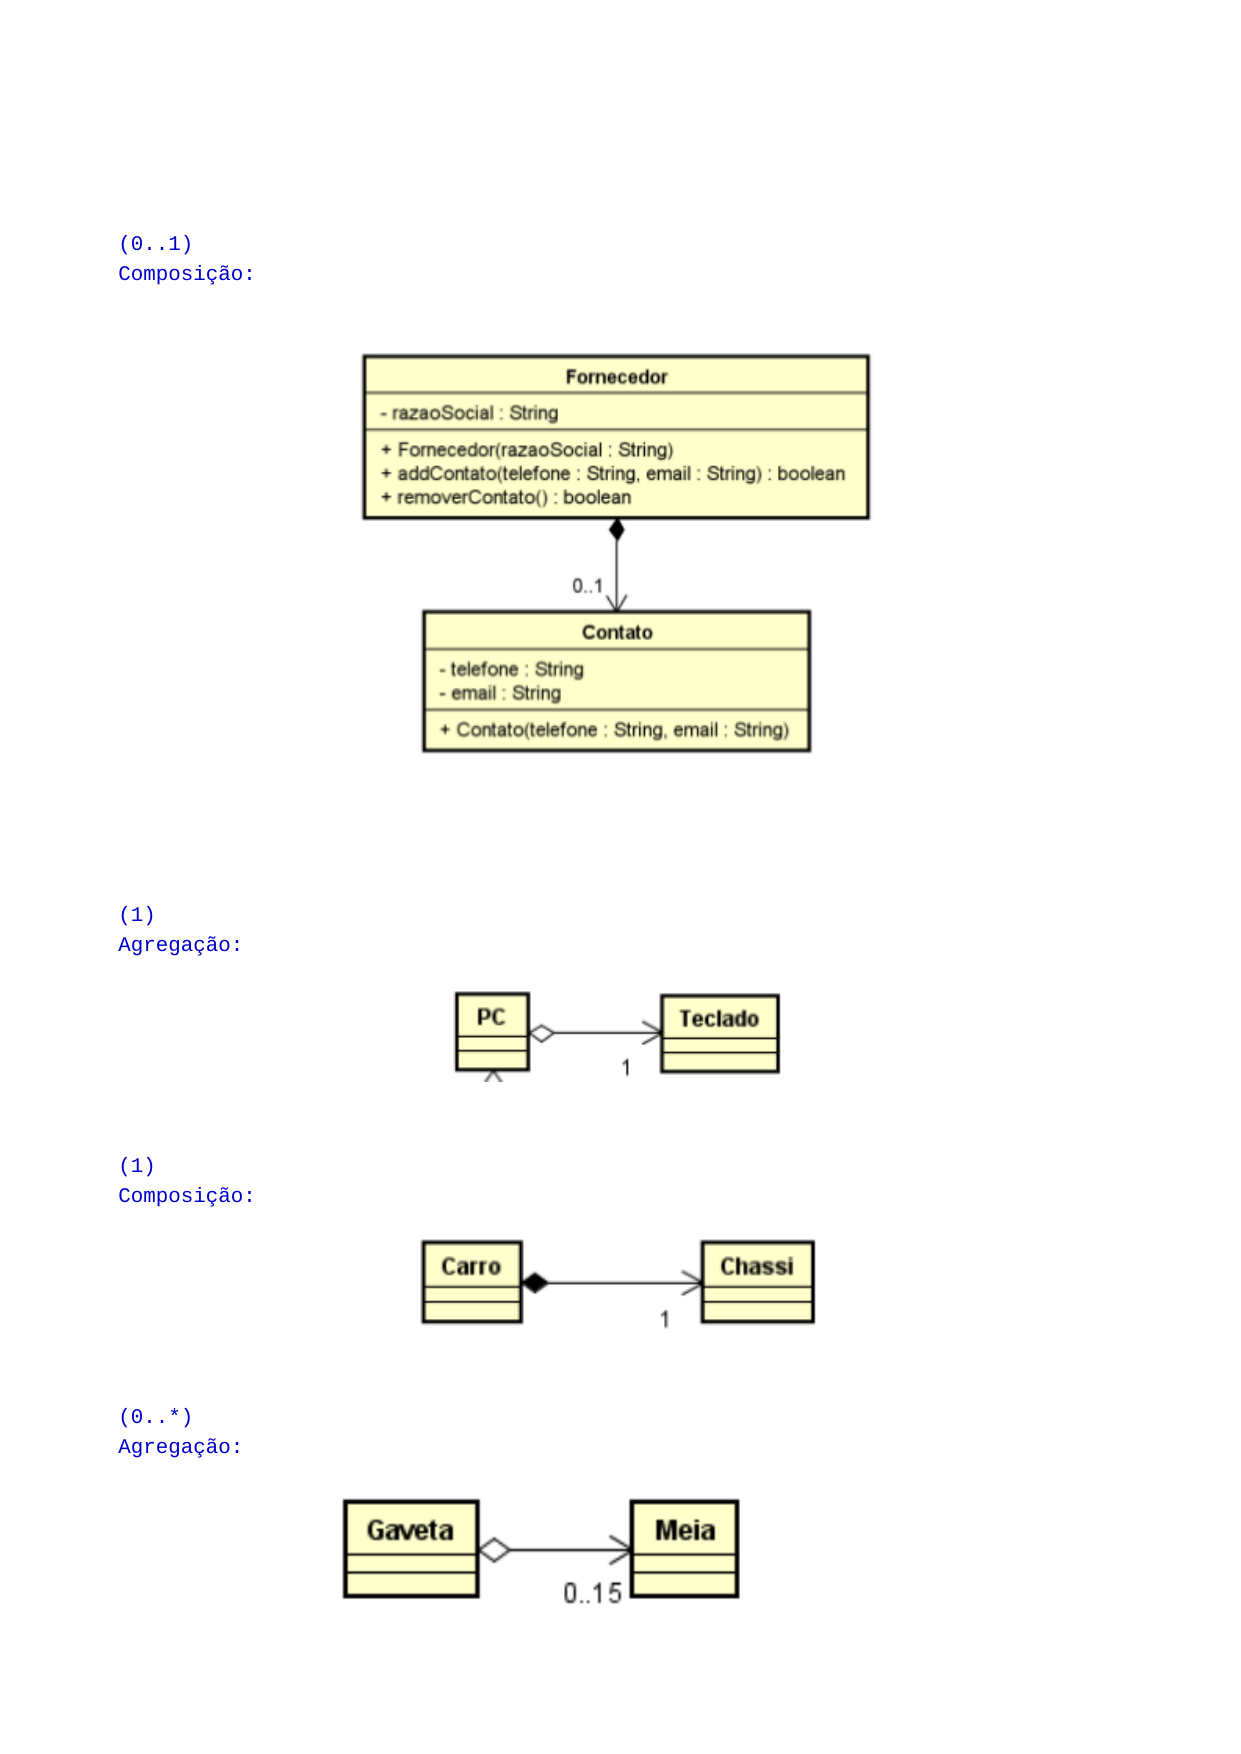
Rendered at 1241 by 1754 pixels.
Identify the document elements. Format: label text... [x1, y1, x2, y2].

text (0..1) [118, 233, 1122, 256]
picture [345, 330, 895, 809]
text Agregação: [118, 934, 1122, 958]
text Composição: [118, 1185, 1122, 1209]
text (1) [118, 904, 1122, 928]
picture [440, 970, 796, 1082]
picture [335, 1484, 757, 1615]
text (1) [118, 1155, 1122, 1179]
picture [410, 1220, 830, 1355]
text Composição: [118, 263, 1122, 286]
text Agregação: [118, 1436, 1122, 1460]
text (0..*) [118, 1406, 1122, 1430]
